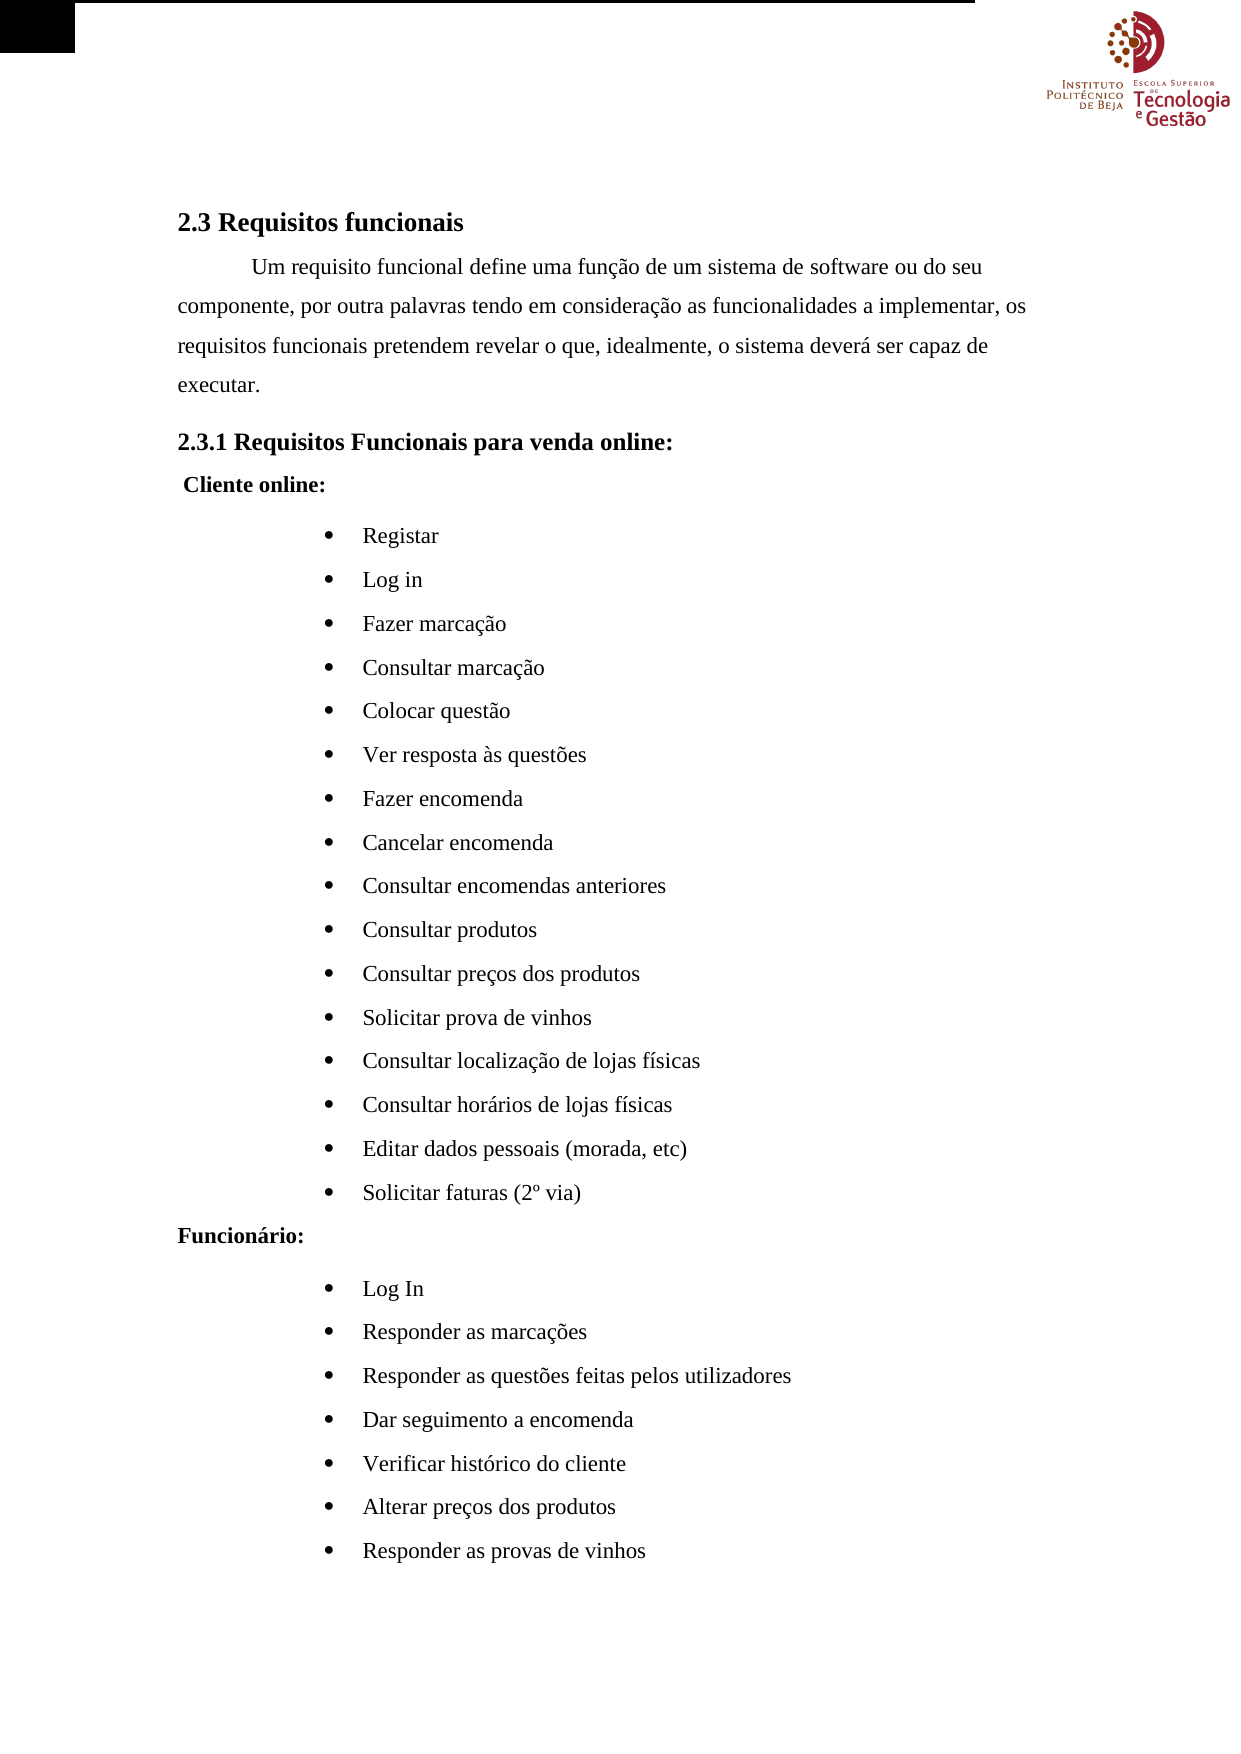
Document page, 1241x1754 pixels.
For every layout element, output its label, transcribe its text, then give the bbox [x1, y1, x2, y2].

subtitle 2.3.1 Requisitos Funcionais para venda online: [177, 427, 1063, 456]
list Solicitar prova de vinhos [325, 1004, 1063, 1030]
list Responder as marcações [325, 1318, 1063, 1345]
list Colocar questão [325, 698, 1063, 724]
list Verificar histórico do cliente [325, 1449, 1063, 1476]
list Fazer marcação [325, 610, 1063, 636]
list Consultar horários de lojas físicas [325, 1091, 1063, 1118]
list Consultar localização de lojas físicas [325, 1048, 1063, 1074]
list Editar dados pessoais (morada, etc) [325, 1135, 1063, 1161]
list Cancelar encomenda [325, 829, 1063, 855]
text Funcionário: [177, 1223, 1063, 1249]
list Dar seguimento a encomenda [325, 1406, 1063, 1432]
list Log In [325, 1274, 1063, 1301]
subtitle 2.3 Requisitos funcionais [177, 206, 1063, 237]
list Registar [325, 523, 1063, 549]
list Log in [325, 566, 1063, 593]
list Consultar encomendas anteriores [325, 873, 1063, 899]
list Alterar preços dos produtos [325, 1493, 1063, 1520]
list Consultar produtos [325, 916, 1063, 943]
list Responder as provas de vinhos [325, 1537, 1063, 1563]
text Cliente online: [177, 471, 1063, 497]
list Responder as questões feitas pelos utilizadores [325, 1362, 1063, 1388]
list Consultar preços dos produtos [325, 960, 1063, 986]
list Fazer encomenda [325, 785, 1063, 811]
list Consultar marcação [325, 654, 1063, 680]
list Solicitar faturas (2º via) [325, 1179, 1063, 1205]
text Um requisito funcional define uma função de um sistema de software ou do seu componente, por outra palavras tendo em consideração as funcionalidades a implementar, os requisitos funcionais pretendem revelar o que, idealmente, o sistema deverá ser capaz de executar. [177, 253, 1063, 398]
list Ver resposta às questões [325, 741, 1063, 768]
